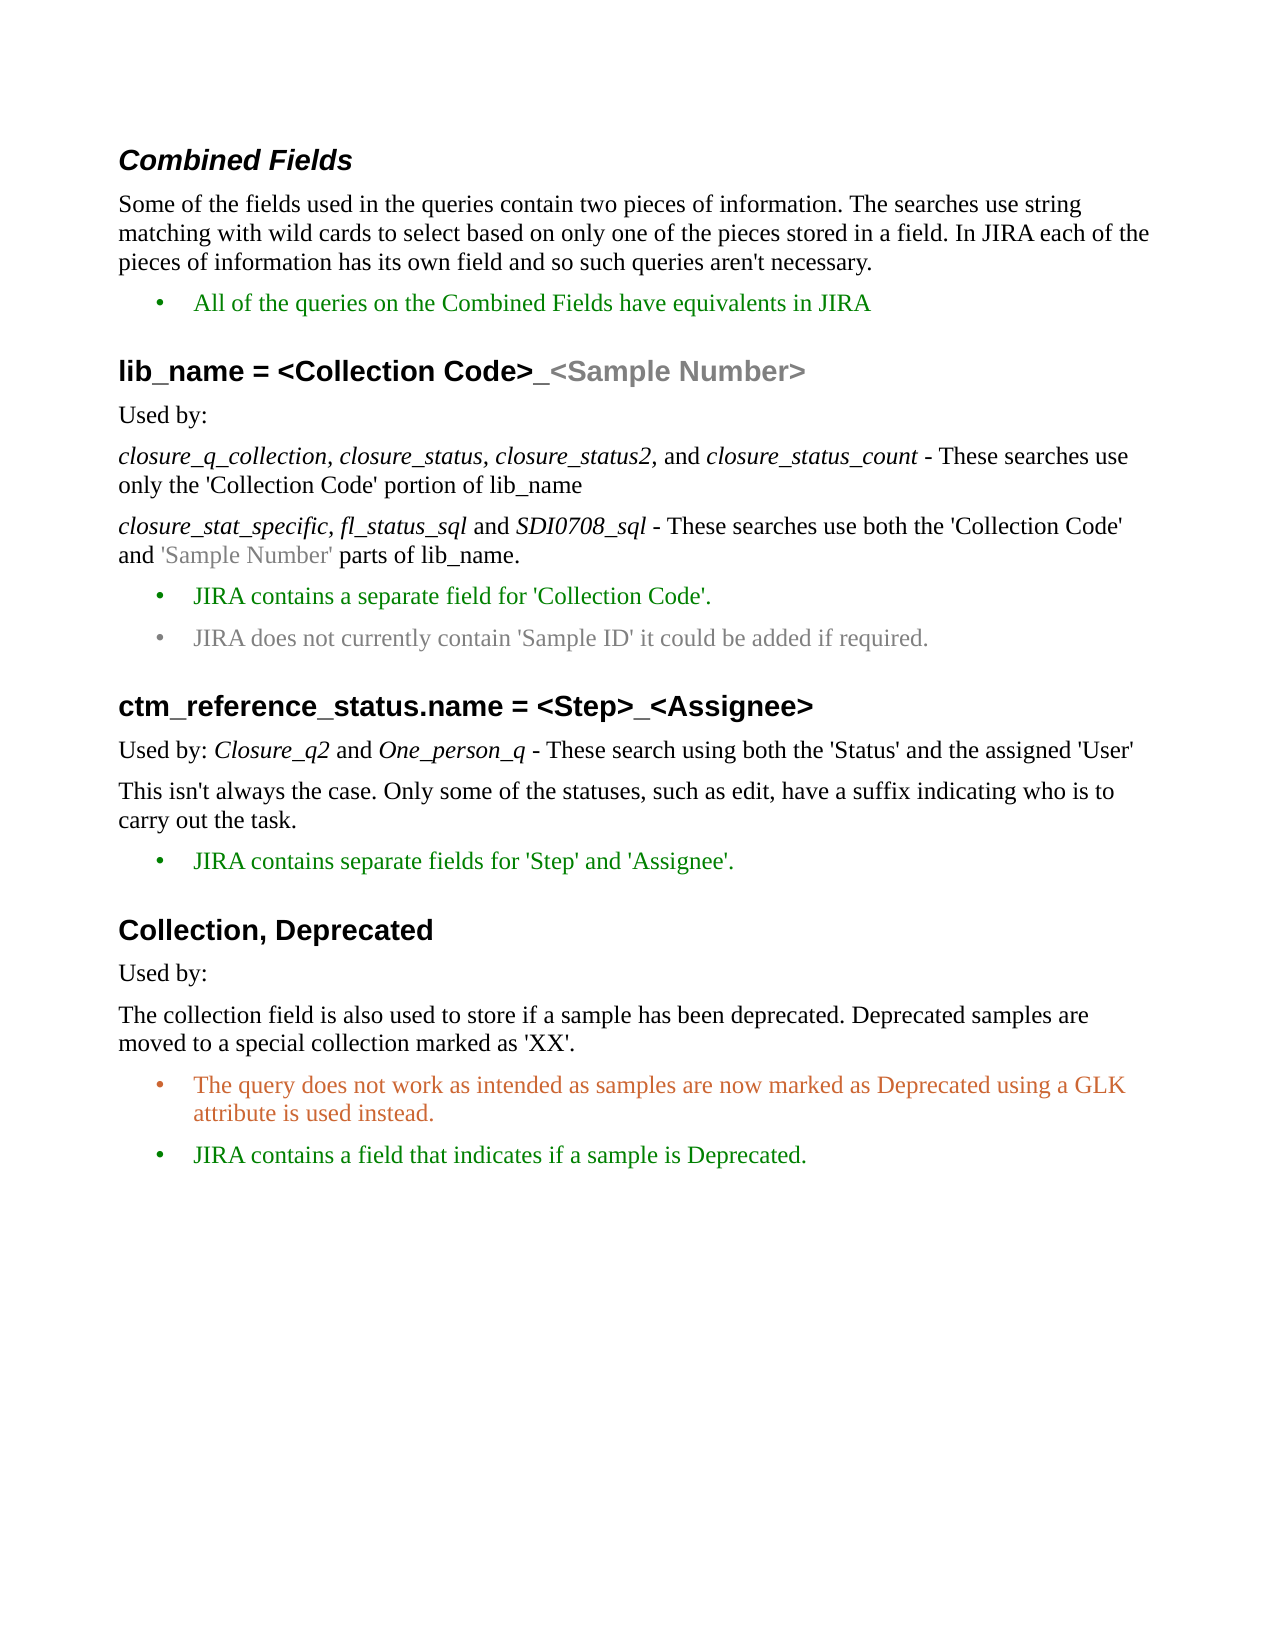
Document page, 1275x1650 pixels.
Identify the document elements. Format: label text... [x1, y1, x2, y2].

subtitle ctm_reference_status.name = <Step>_<Assignee> [118, 689, 1157, 722]
text Used by: Closure_q2 and One_person_q - These search using both the 'Status' and the assigned 'User' [118, 735, 1157, 764]
text closure_stat_specific, fl_status_sql and SDI0708_sql - These searches use both the 'Collection Code' and 'Sample Number' parts of lib_name. [118, 511, 1157, 569]
text Used by: [118, 400, 1157, 429]
text This isn't always the case. Only some of the statuses, such as edit, have a suffix indicating who is to carry out the task. [118, 776, 1157, 834]
list JIRA contains separate fields for 'Step' and 'Assignee'. [156, 846, 1157, 875]
text Some of the fields used in the queries contain two pieces of information. The searches use string matching with wild cards to select based on only one of the pieces stored in a field. In JIRA each of the pieces of information has its own field and so such queries aren't necessary. [118, 189, 1157, 275]
subtitle Combined Fields [118, 143, 1157, 177]
text The collection field is also used to store if a sample has been deprecated. Deprecated samples are moved to a special collection marked as 'XX'. [118, 1000, 1157, 1057]
list The query does not work as intended as samples are now marked as Deprecated using a GLK attribute is used instead. [156, 1070, 1157, 1127]
list JIRA contains a separate field for 'Collection Code'. [156, 581, 1157, 610]
list All of the queries on the Combined Fields have equivalents in JIRA [156, 288, 1157, 317]
text Used by: [118, 958, 1157, 987]
subtitle Collection, Deprecated [118, 912, 1157, 946]
list JIRA contains a field that indicates if a sample is Deprecated. [156, 1140, 1157, 1168]
text closure_q_collection, closure_status, closure_status2, and closure_status_count - These searches use only the 'Collection Code' portion of lib_name [118, 441, 1157, 499]
subtitle lib_name = <Collection Code>_<Sample Number> [118, 354, 1157, 388]
list JIRA does not currently contain 'Sample ID' it could be added if required. [156, 623, 1157, 651]
